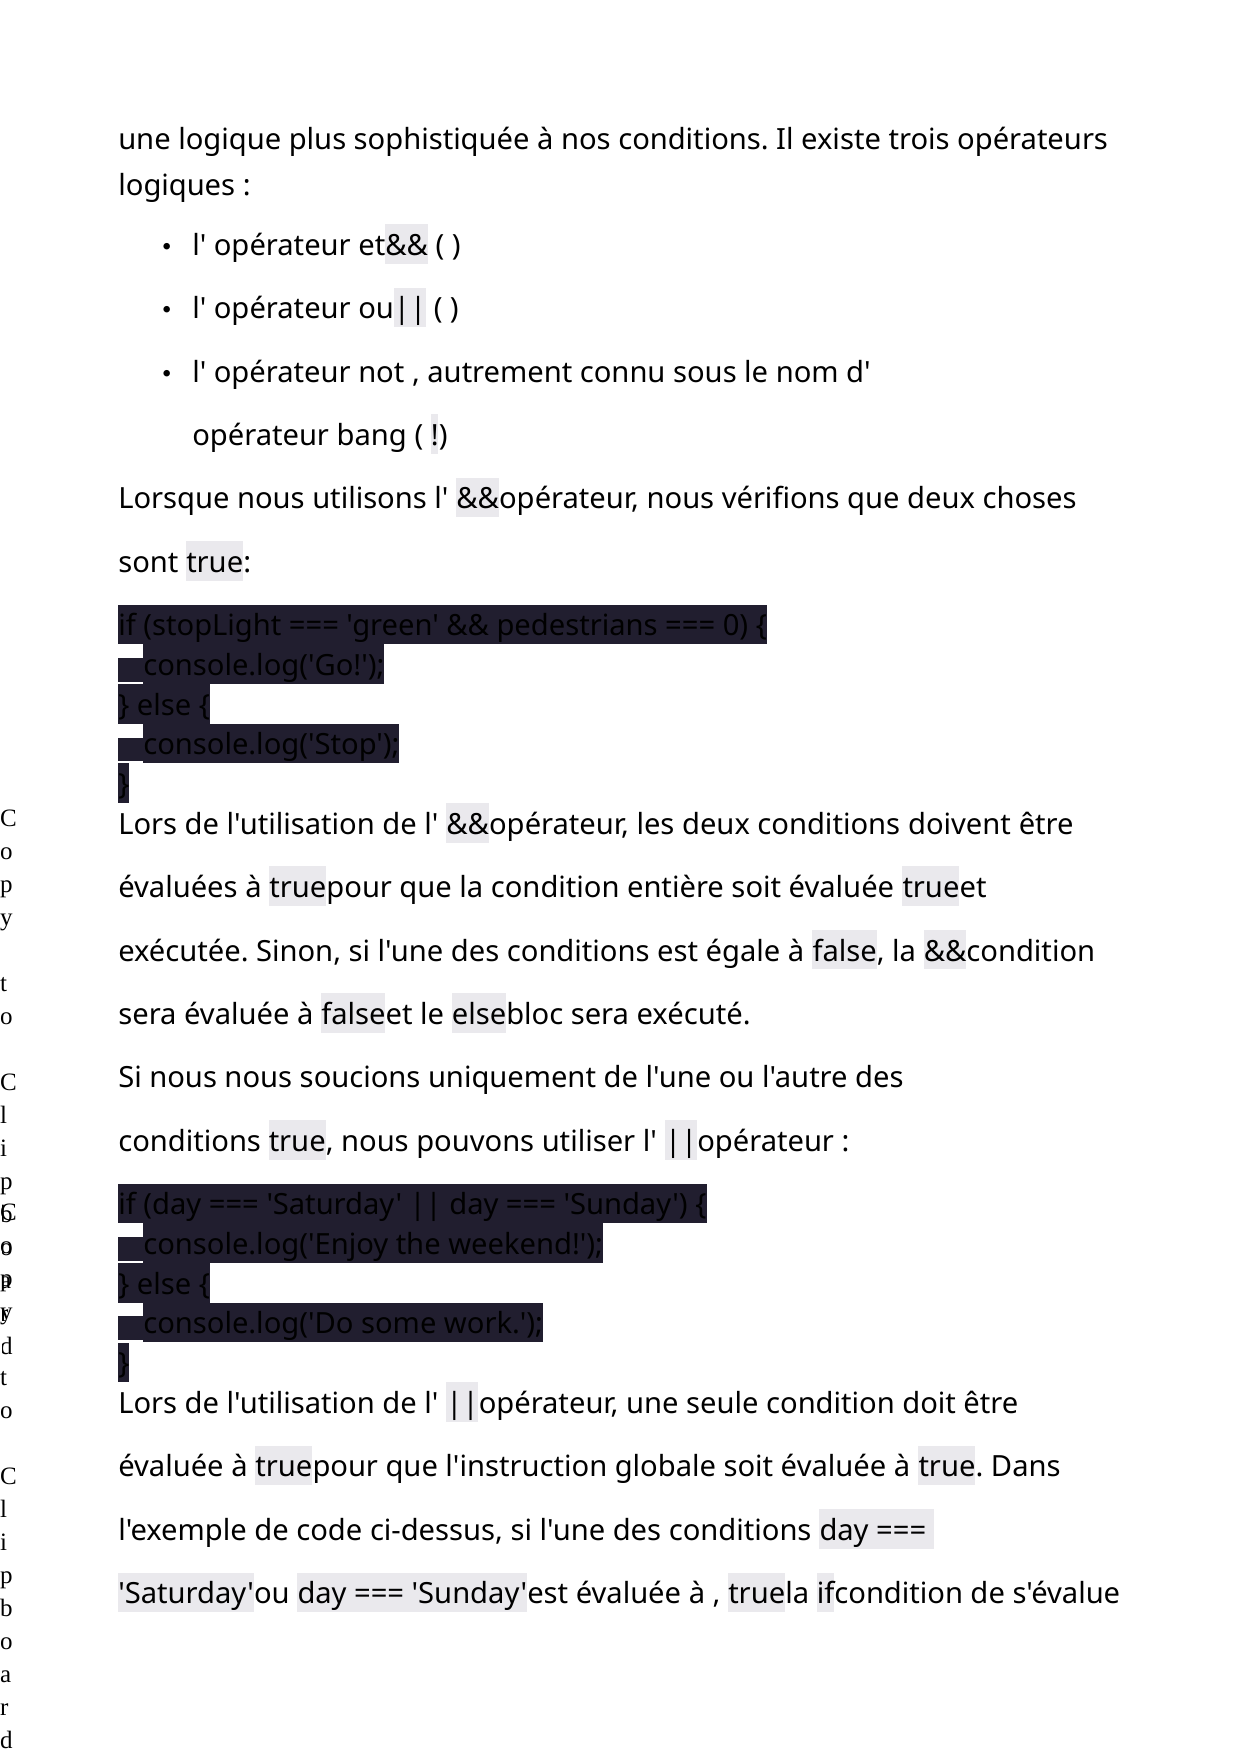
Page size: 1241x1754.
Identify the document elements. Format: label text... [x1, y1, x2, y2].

text console.log('Stop'); [118, 724, 1122, 763]
list l' opérateur et&& ( ) [162, 224, 1122, 264]
text console.log('Do some work.'); [118, 1303, 1122, 1342]
list l' opérateur not , autrement connu sous le nom d' opérateur bang ( !) [162, 351, 1122, 454]
text Lors de l'utilisation de l' &&opérateur, les deux conditions doivent être évaluées à truepour que la condition entière soit évaluée trueet exécutée. Sinon, si l'une des conditions est égale à false, la &&condition sera évaluée à falseet le elsebloc sera exécuté. [118, 803, 1122, 1033]
text une logique plus sophistiquée à nos conditions. Il existe trois opérateurs logiques : [118, 118, 1122, 203]
text } [118, 763, 1122, 803]
text } else { [118, 1263, 1122, 1303]
text Lors de l'utilisation de l' ||opérateur, une seule condition doit être évaluée à truepour que l'instruction globale soit évaluée à true. Dans l'exemple de code ci-dessus, si l'une des conditions day === 'Saturday'ou day === 'Sunday'est évaluée à , truela ifcondition de s'évalue [118, 1382, 1122, 1612]
text Si nous nous soucions uniquement de l'une ou l'autre des conditions true, nous pouvons utiliser l' ||opérateur : [118, 1057, 1122, 1160]
list l' opérateur ou|| ( ) [162, 287, 1122, 327]
text } [118, 1342, 1122, 1382]
text if (stopLight === 'green' && pedestrians === 0) { [118, 604, 1122, 644]
text Lorsque nous utilisons l' &&opérateur, nous vérifions que deux choses sont true: [118, 478, 1122, 581]
text if (day === 'Saturday' || day === 'Sunday') { [118, 1184, 1122, 1223]
text console.log('Enjoy the weekend!'); [118, 1223, 1122, 1263]
text } else { [118, 684, 1122, 724]
text console.log('Go!'); [118, 644, 1122, 684]
